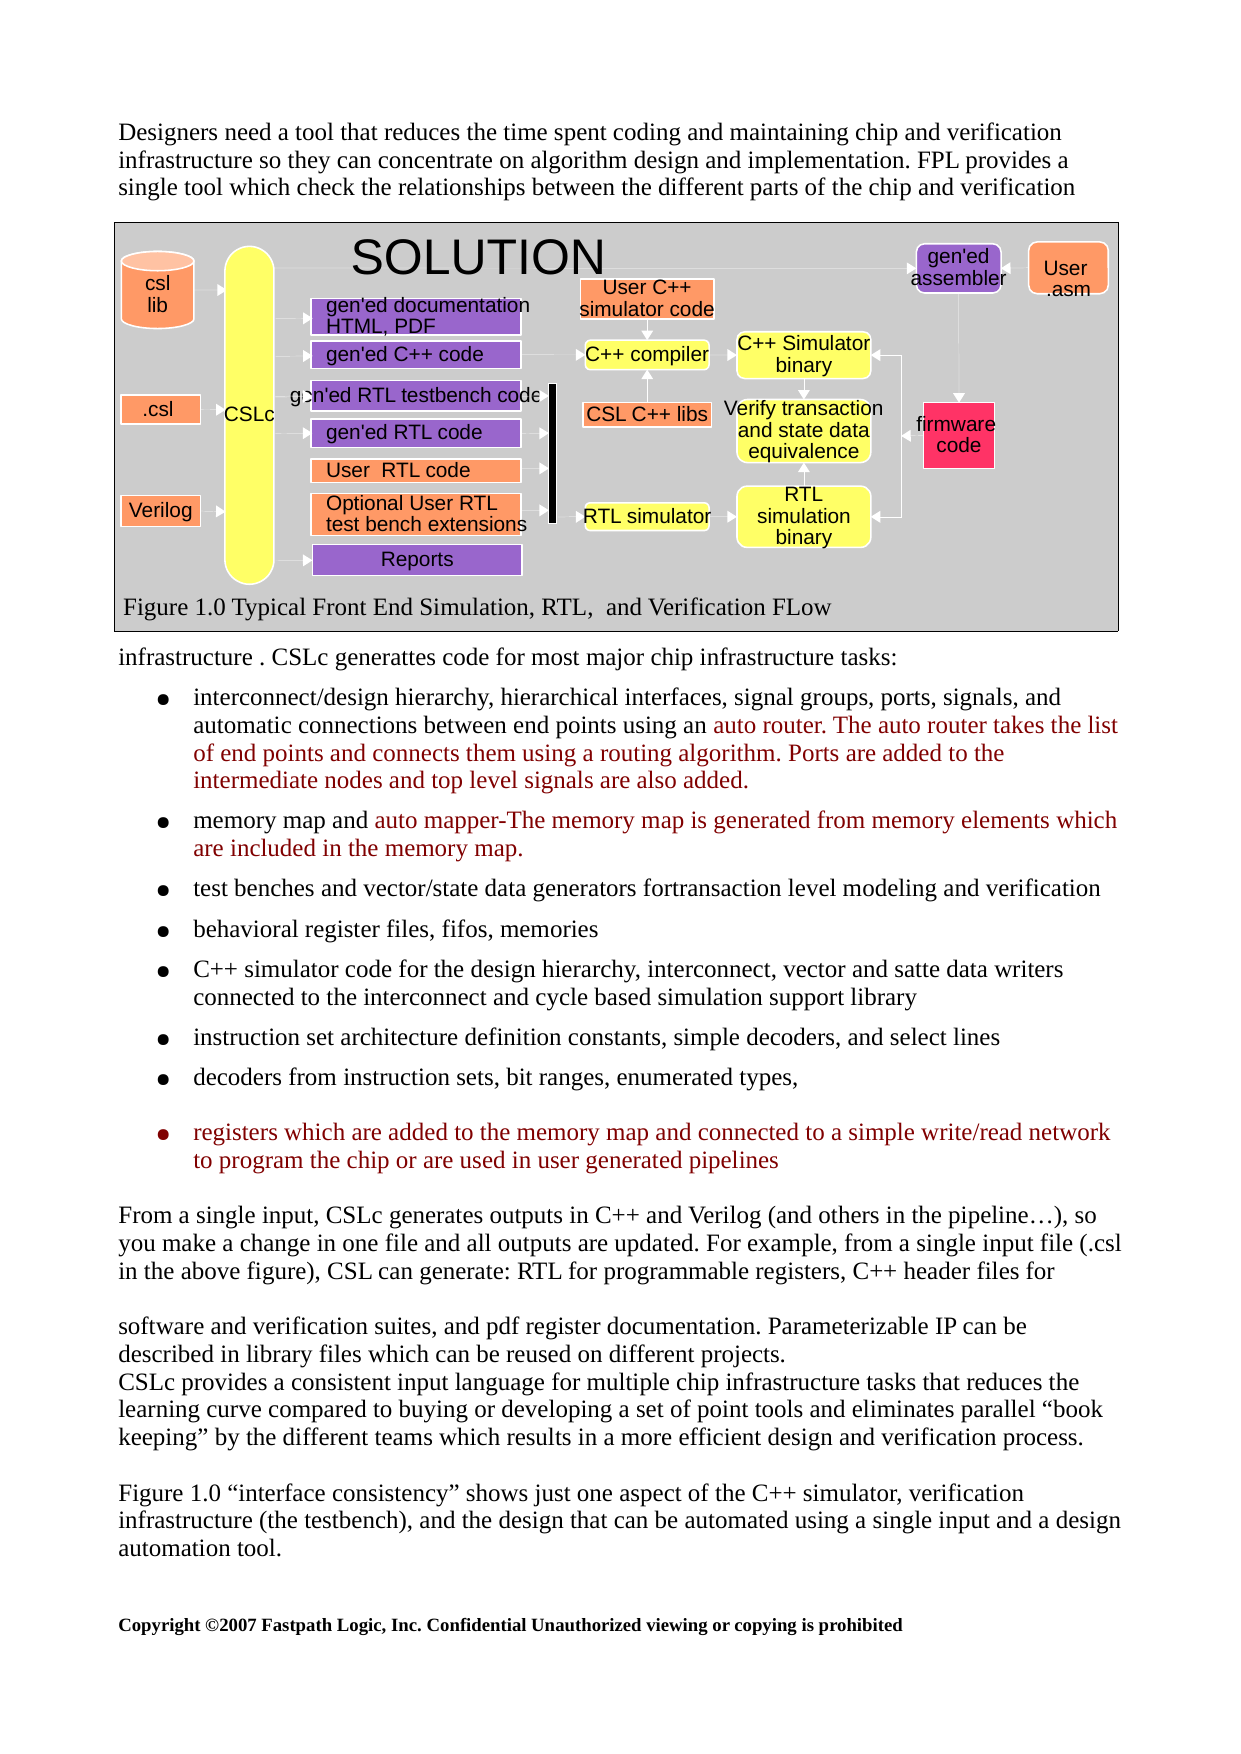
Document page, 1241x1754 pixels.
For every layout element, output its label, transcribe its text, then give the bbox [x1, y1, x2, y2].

text software and verification suites, and pdf register documentation. Parameterizable IP can be described in library files which can be reused on different projects. [118, 1312, 1122, 1368]
text Designers need a tool that reduces the time spent coding and maintaining chip and verification infrastructure so they can concentrate on algorithm design and implementation. FPL provides a single tool which check the relationships between the different parts of the chip and verification infrastructure . CSLc generattes code for most major chip infrastructure tasks: [118, 118, 1122, 671]
list interconnect/design hierarchy, hierarchical interfaces, signal groups, ports, signals, and automatic connections between end points using an auto router. The auto router takes the list of end points and connects them using a routing algorithm. Ports are added to the intermediate nodes and top level signals are also added. [156, 683, 1122, 794]
text Figure 1.0 Typical Front End Simulation, RTL, and Verification FLow [123, 593, 1109, 620]
list instruction set architecture definition constants, simple decoders, and select lines [156, 1023, 1122, 1051]
text CSLc provides a consistent input language for multiple chip infrastructure tasks that reduces the learning curve compared to buying or developing a set of point tools and eliminates parallel “book keeping” by the different teams which results in a more efficient design and verification process. [118, 1368, 1122, 1451]
text Figure 1.0 “interface consistency” shows just one aspect of the C++ simulator, verification infrastructure (the testbench), and the design that can be automated using a single input and a design automation tool. [118, 1479, 1122, 1562]
list behavioral register files, fifos, memories [156, 915, 1122, 942]
list C++ simulator code for the design hierarchy, interconnect, vector and satte data writers connected to the interconnect and cycle based simulation support library [156, 955, 1122, 1010]
list memory map and auto mapper-The memory map is generated from memory elements which are included in the memory map. [156, 807, 1122, 862]
list decoders from instruction sets, bit ranges, enumerated types, [156, 1063, 1122, 1091]
list test benches and vector/state data generators fortransaction level modeling and verification [156, 874, 1122, 902]
list registers which are added to the memory map and connected to a simple write/read network to program the chip or are used in user generated pipelines [156, 1118, 1122, 1174]
text From a single input, CSLc generates outputs in C++ and Verilog (and others in the pipeline…), so you make a change in one file and all outputs are updated. For example, from a single input file (.csl in the above figure), CSL can generate: RTL for programmable registers, C++ header files for [118, 1202, 1122, 1285]
